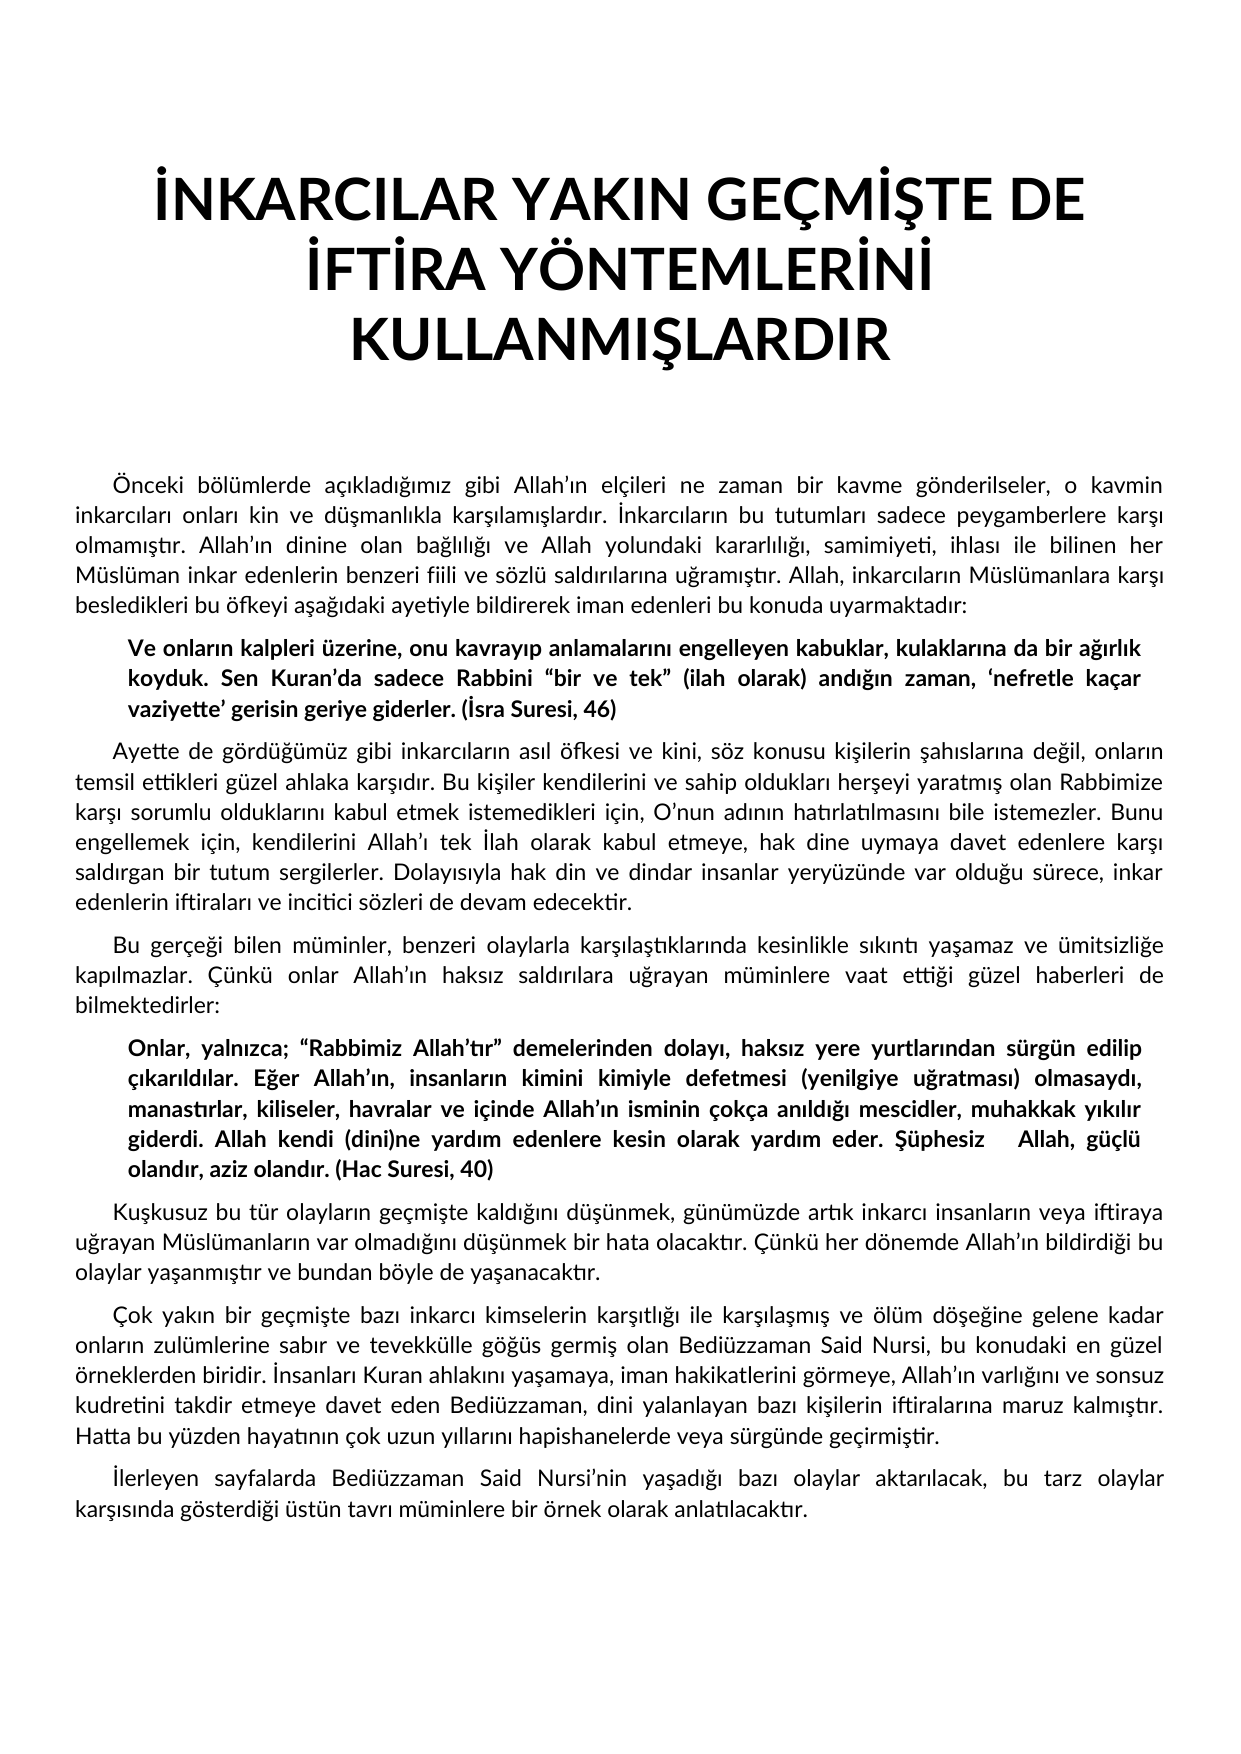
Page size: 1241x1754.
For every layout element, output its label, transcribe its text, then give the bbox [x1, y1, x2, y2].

text Onlar, yalnızca; “Rabbimiz Allah’tır” demelerinden dolayı, haksız yere yurtlarından sürgün edilip çıkarıldılar. Eğer Allah’ın, insanların kimini kimiyle defetmesi (yenilgiye uğratması) olmasaydı, manastırlar, kiliseler, havralar ve içinde Allah’ın isminin çokça anıldığı mescidler, muhakkak yıkılır giderdi. Allah kendi (dini)ne yardım edenlere kesin olarak yardım eder. Şüphesiz Allah, güçlü olandır, aziz olandır. (Hac Suresi, 40) [128, 1034, 1143, 1182]
subtitle İNKARCILAR YAKIN GEÇMİŞTE DE İFTİRA YÖNTEMLERİNİ KULLANMIŞLARDIR [75, 162, 1165, 372]
text Bu gerçeği bilen müminler, benzeri olaylarla karşılaştıklarında kesinlikle sıkıntı yaşamaz ve ümitsizliğe kapılmazlar. Çünkü onlar Allah’ın haksız saldırılara uğrayan müminlere vaat ettiği güzel haberleri de bilmektedirler: [75, 931, 1165, 1019]
text İlerleyen sayfalarda Bediüzzaman Said Nursi’nin yaşadığı bazı olaylar aktarılacak, bu tarz olaylar karşısında gösterdiği üstün tavrı müminlere bir örnek olarak anlatılacaktır. [75, 1464, 1165, 1522]
text Ayette de gördüğümüz gibi inkarcıların asıl öfkesi ve kini, söz konusu kişilerin şahıslarına değil, onların temsil ettikleri güzel ahlaka karşıdır. Bu kişiler kendilerini ve sahip oldukları herşeyi yaratmış olan Rabbimize karşı sorumlu olduklarını kabul etmek istemedikleri için, O’nun adının hatırlatılmasını bile istemezler. Bunu engellemek için, kendilerini Allah’ı tek İlah olarak kabul etmeye, hak dine uymaya davet edenlere karşı saldırgan bir tutum sergilerler. Dolayısıyla hak din ve dindar insanlar yeryüzünde var olduğu sürece, inkar edenlerin iftiraları ve incitici sözleri de devam edecektir. [75, 737, 1165, 916]
text Ve onların kalpleri üzerine, onu kavrayıp anlamalarını engelleyen kabuklar, kulaklarına da bir ağırlık koyduk. Sen Kuran’da sadece Rabbini “bir ve tek” (ilah olarak) andığın zaman, ‘nefretle kaçar vaziyette’ gerisin geriye giderler. (İsra Suresi, 46) [128, 634, 1143, 722]
text Kuşkusuz bu tür olayların geçmişte kaldığını düşünmek, günümüzde artık inkarcı insanların veya iftiraya uğrayan Müslümanların var olmadığını düşünmek bir hata olacaktır. Çünkü her dönemde Allah’ın bildirdiği bu olaylar yaşanmıştır ve bundan böyle de yaşanacaktır. [75, 1197, 1165, 1285]
text Önceki bölümlerde açıkladığımız gibi Allah’ın elçileri ne zaman bir kavme gönderilseler, o kavmin inkarcıları onları kin ve düşmanlıkla karşılamışlardır. İnkarcıların bu tutumları sadece peygamberlere karşı olmamıştır. Allah’ın dinine olan bağlılığı ve Allah yolundaki kararlılığı, samimiyeti, ihlası ile bilinen her Müslüman inkar edenlerin benzeri fiili ve sözlü saldırılarına uğramıştır. Allah, inkarcıların Müslümanlara karşı besledikleri bu öfkeyi aşağıdaki ayetiyle bildirerek iman edenleri bu konuda uyarmaktadır: [75, 470, 1165, 619]
text Çok yakın bir geçmişte bazı inkarcı kimselerin karşıtlığı ile karşılaşmış ve ölüm döşeğine gelene kadar onların zulümlerine sabır ve tevekkülle göğüs germiş olan Bediüzzaman Said Nursi, bu konudaki en güzel örneklerden biridir. İnsanları Kuran ahlakını yaşamaya, iman hakikatlerini görmeye, Allah’ın varlığını ve sonsuz kudretini takdir etmeye davet eden Bediüzzaman, dini yalanlayan bazı kişilerin iftiralarına maruz kalmıştır. Hatta bu yüzden hayatının çok uzun yıllarını hapishanelerde veya sürgünde geçirmiştir. [75, 1301, 1165, 1449]
